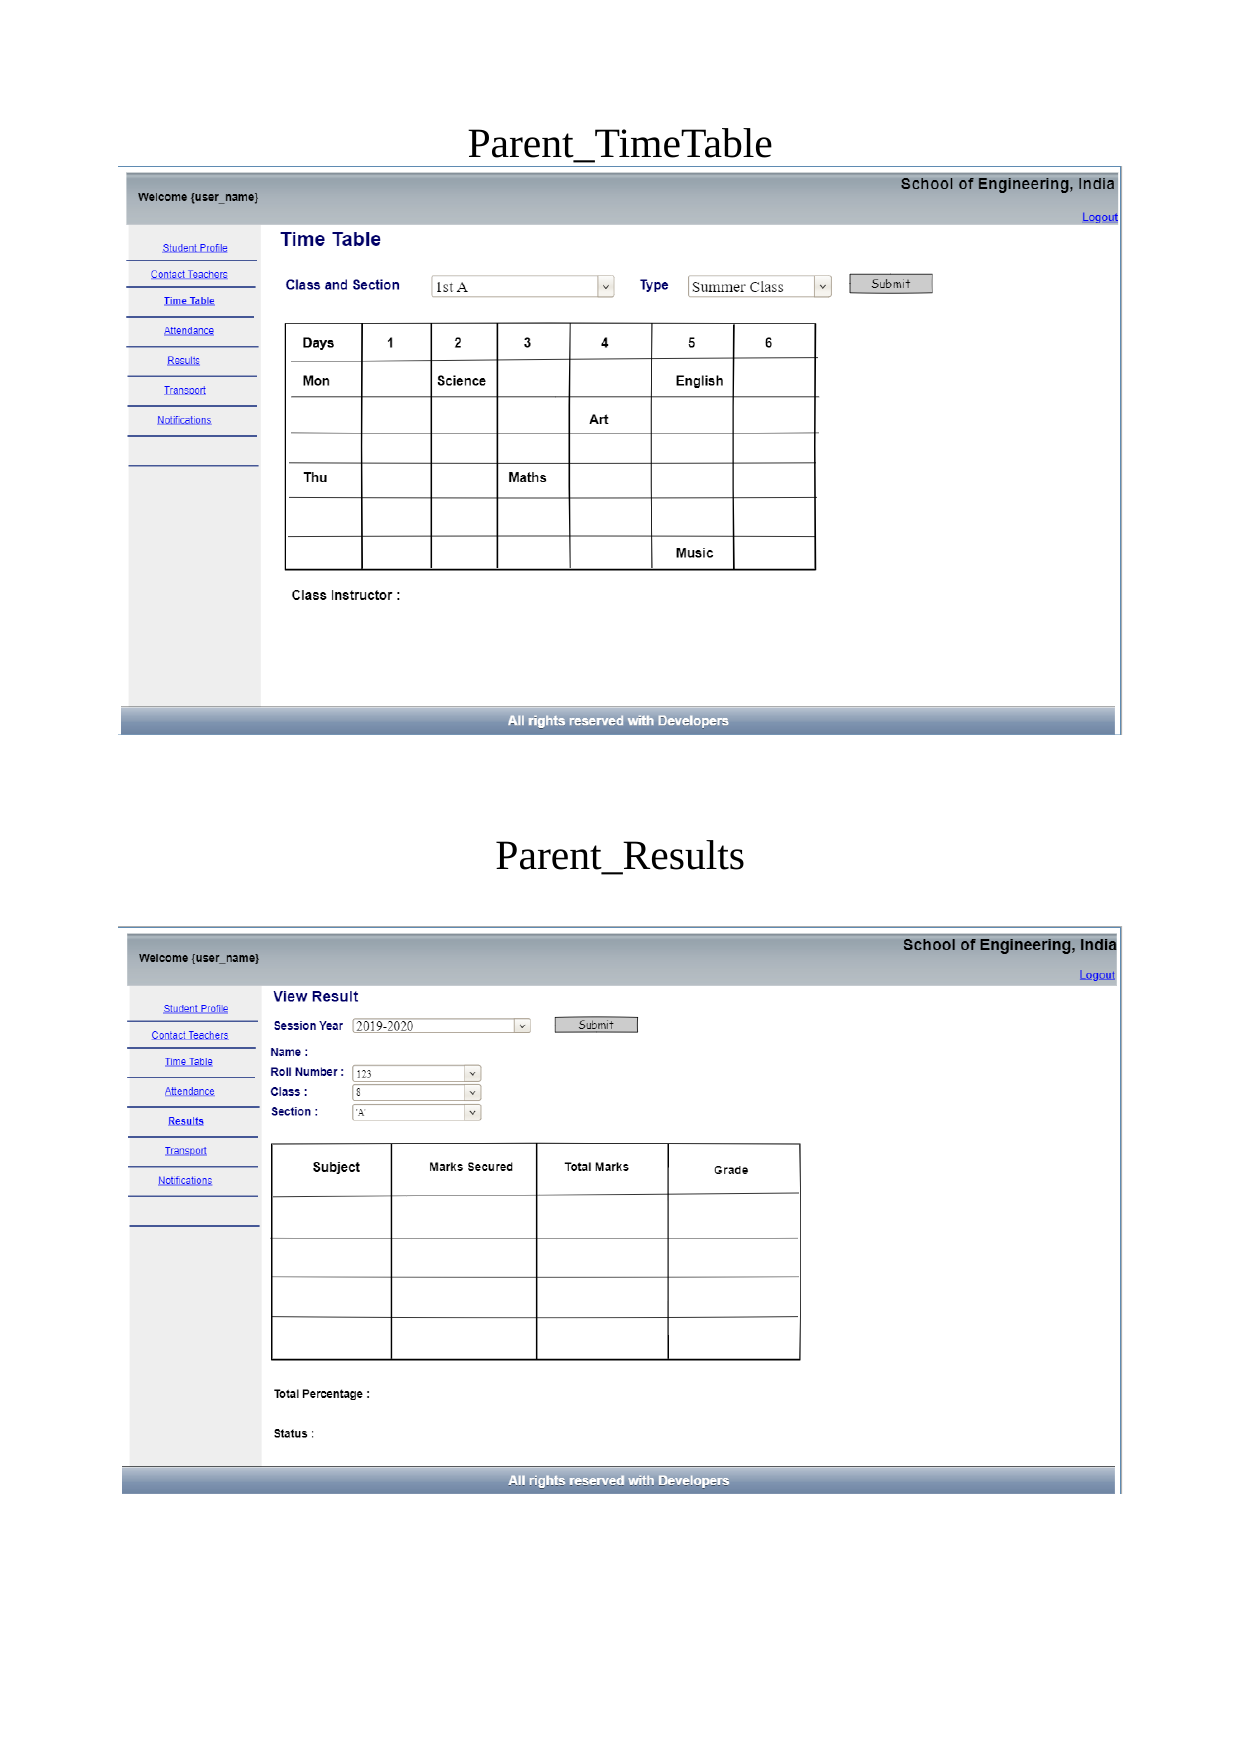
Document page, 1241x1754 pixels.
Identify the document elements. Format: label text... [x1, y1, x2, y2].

text Parent_TimeTable [118, 118, 1122, 166]
text Parent_Results [118, 831, 1122, 879]
picture [118, 926, 1123, 1494]
picture [118, 166, 1123, 735]
